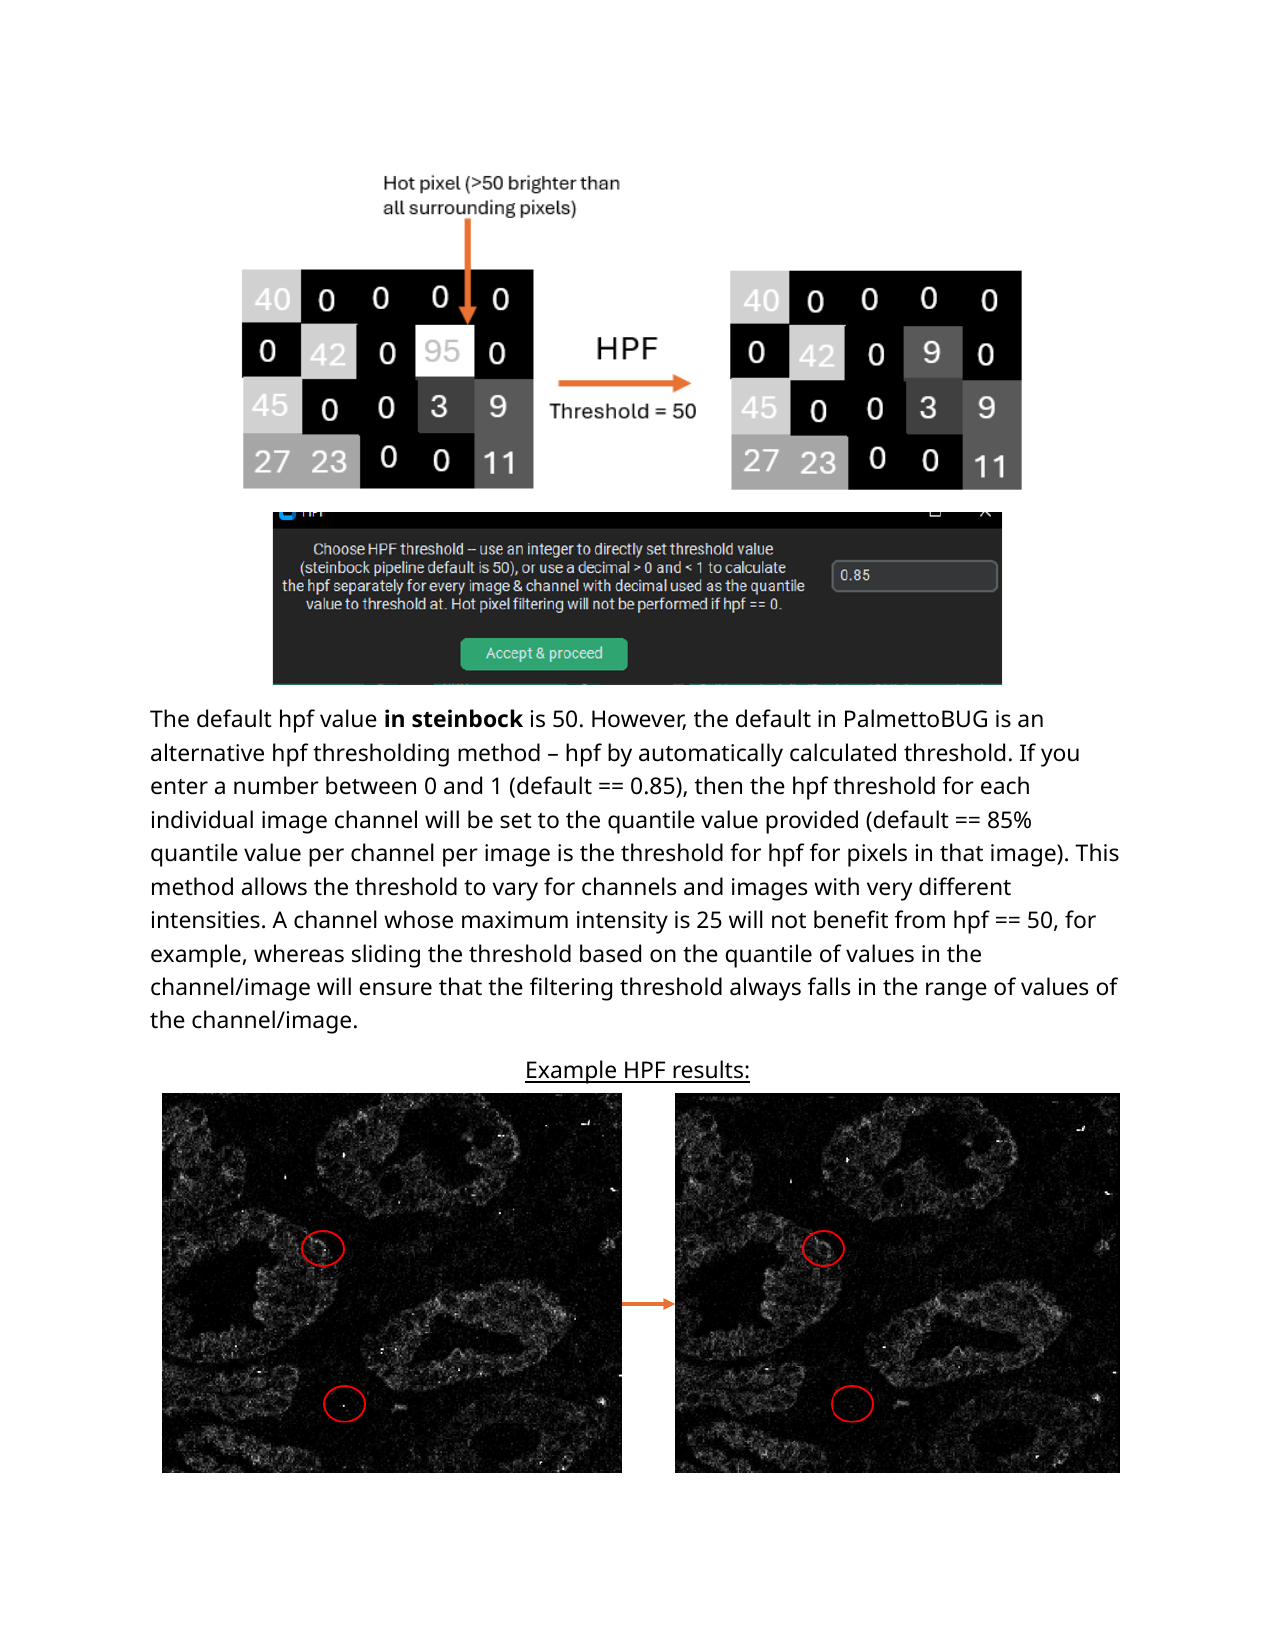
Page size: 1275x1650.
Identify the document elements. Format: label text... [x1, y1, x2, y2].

text Example HPF results: [150, 1054, 1125, 1087]
text The default hpf value in steinbock is 50. However, the default in PalmettoBUG is an alternative hpf thresholding method – hpf by automatically calculated threshold. If you enter a number between 0 and 1 (default == 0.85), then the hpf threshold for each individual image channel will be set to the quantile value provided (default == 85% quantile value per channel per image is the threshold for hpf for pixels in that image). This method allows the threshold to vary for channels and images with very different intensities. A channel whose maximum intensity is 25 will not benefit from hpf == 50, for example, whereas sliding the threshold based on the quantile of values in the channel/image will ensure that the filtering threshold always falls in the range of values of the channel/image. [150, 703, 1125, 1036]
